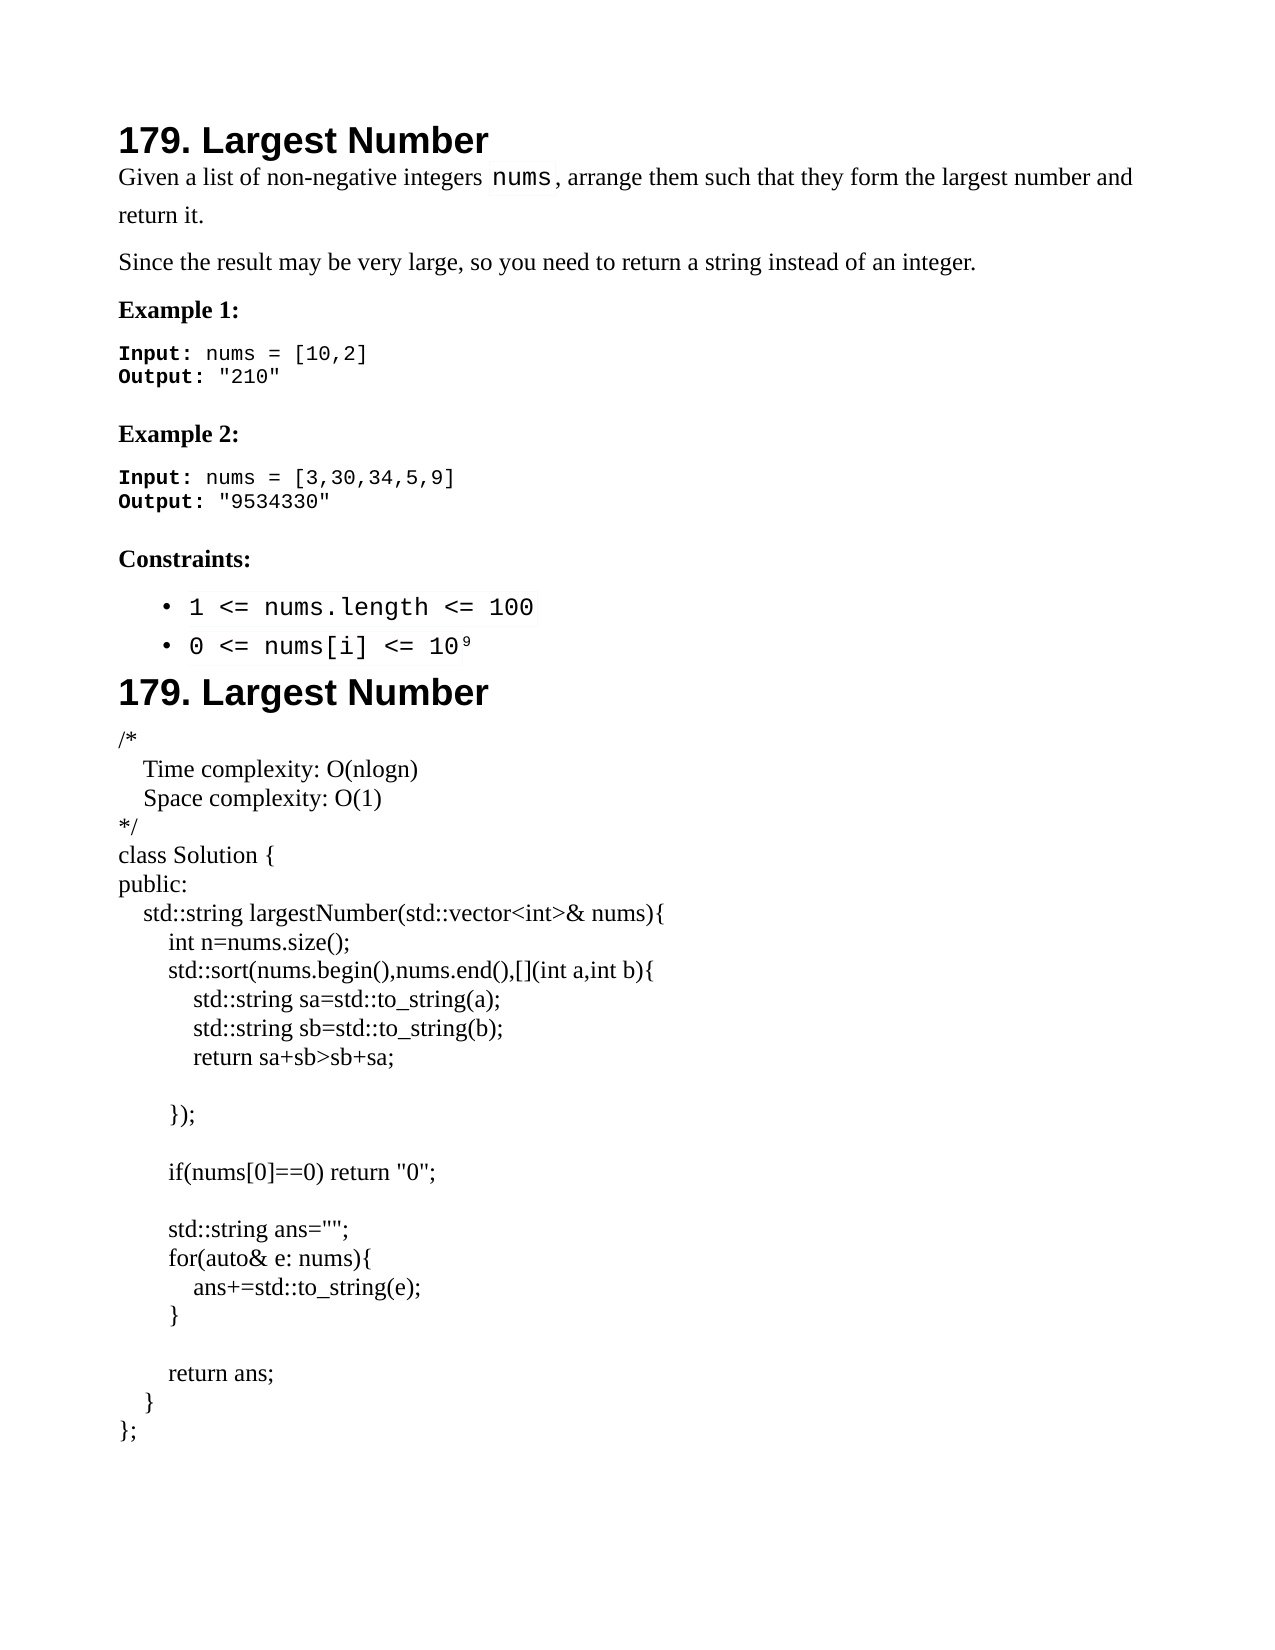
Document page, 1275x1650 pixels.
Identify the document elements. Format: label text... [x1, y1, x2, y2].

text Constraints: [118, 544, 1157, 573]
text Output: "210" [118, 366, 1157, 390]
text public: [118, 869, 1157, 898]
text Input: nums = [3,30,34,5,9] [118, 467, 1157, 491]
text Example 1: [118, 295, 1157, 324]
text } [118, 1301, 1157, 1329]
text Example 2: [118, 419, 1157, 448]
text Input: nums = [10,2] [118, 343, 1157, 366]
text std::string sb=std::to_string(b); [118, 1013, 1157, 1042]
text return ans; [118, 1358, 1157, 1387]
text std::string sa=std::to_string(a); [118, 984, 1157, 1013]
text Since the result may be very large, so you need to return a string instead of an integer. [118, 247, 1157, 276]
text }); [118, 1099, 1157, 1128]
subtitle 179. Largest Number [118, 670, 1157, 713]
text for(auto& e: nums){ [118, 1243, 1157, 1272]
list 1 <= nums.length <= 100 [162, 591, 537, 626]
text }; [118, 1416, 1157, 1444]
list 0 <= nums[i] <= 109 [463, 631, 1157, 665]
text std::string ans=""; [118, 1214, 1157, 1243]
text Space complexity: O(1) [118, 783, 1157, 812]
text if(nums[0]==0) return "0"; [118, 1157, 1157, 1186]
text /* [118, 726, 1157, 754]
list [538, 591, 1157, 626]
text Given a list of non-negative integers nums, arrange them such that they form the largest number and return it. [118, 161, 1157, 229]
text } [118, 1387, 1157, 1416]
text Time complexity: O(nlogn) [118, 754, 1157, 783]
list 0 <= nums[i] <= 109 [162, 631, 462, 665]
text int n=nums.size(); [118, 927, 1157, 956]
text std::string largestNumber(std::vector<int>& nums){ [118, 898, 1157, 927]
text std::sort(nums.begin(),nums.end(),[](int a,int b){ [118, 956, 1157, 984]
text return sa+sb>sb+sa; [118, 1042, 1157, 1071]
text ans+=std::to_string(e); [118, 1272, 1157, 1301]
text class Solution { [118, 841, 1157, 869]
text */ [118, 812, 1157, 841]
subtitle 179. Largest Number [118, 118, 1157, 161]
text Output: "9534330" [118, 491, 1157, 514]
